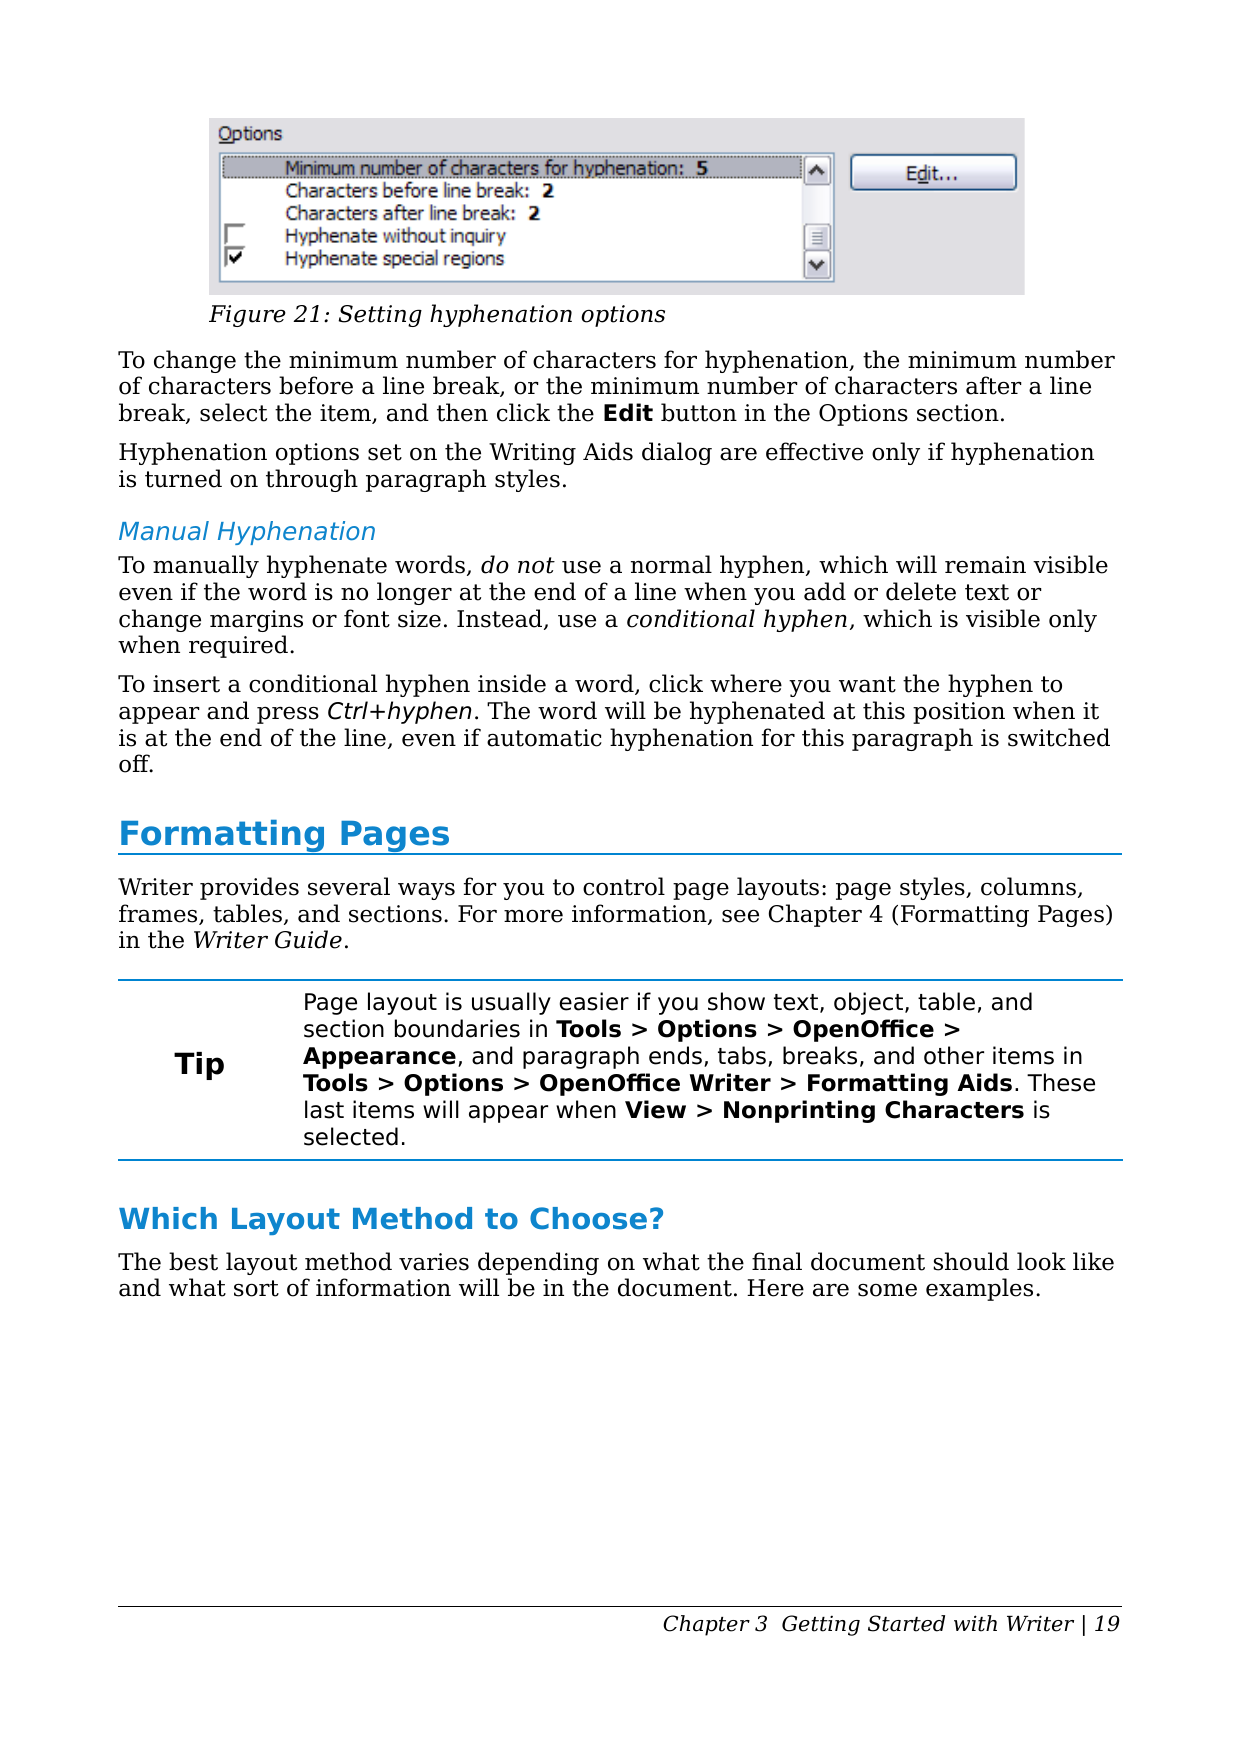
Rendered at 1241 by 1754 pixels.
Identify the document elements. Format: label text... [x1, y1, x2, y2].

subtitle Manual Hyphenation [118, 517, 1122, 546]
text Figure 21: Setting hyphenation options [209, 301, 1031, 328]
text The best layout method varies depending on what the final document should look like and what sort of information will be in the document. Here are some examples. [118, 1249, 1122, 1302]
picture [209, 118, 1025, 295]
table_header Page layout is usually easier if you show text, object, table, and section boundaries in Tools > Options > OpenOffice > Appearance, and paragraph ends, tabs, breaks, and other items in Tools > Options > OpenOffice Writer > Formatting Aids. These last items will appear when View > Nonprinting Characters is selected. [281, 981, 1122, 1159]
text To insert a conditional hyphen inside a word, click where you want the hyphen to appear and press Ctrl+hyphen. The word will be hyphenated at this position when it is at the end of the line, even if automatic hyphenation for this paragraph is switched off. [118, 672, 1122, 778]
subtitle Which Layout Method to Choose? [118, 1202, 1122, 1236]
text Hyphenation options set on the Writing Aids dialog are effective only if hyphenation is turned on through paragraph styles. [118, 439, 1122, 493]
text To manually hyphenate words, do not use a normal hyphen, which will remain visible even if the word is no longer at the end of a line when you add or delete text or change margins or font size. Instead, use a conditional hyphen, which is visible only when required. [118, 552, 1122, 659]
table_header Tip [118, 981, 281, 1159]
subtitle Formatting Pages [118, 814, 1122, 853]
list Writer provides several ways for you to control page layouts: page styles, columns, frames, tables, and sections. For more information, see Chapter 4 (Formatting Pages) in the Writer Guide. [118, 874, 1122, 954]
text To change the minimum number of characters for hyphenation, the minimum number of characters before a line break, or the minimum number of characters after a line break, select the item, and then click the Edit button in the Options section. [118, 347, 1122, 427]
